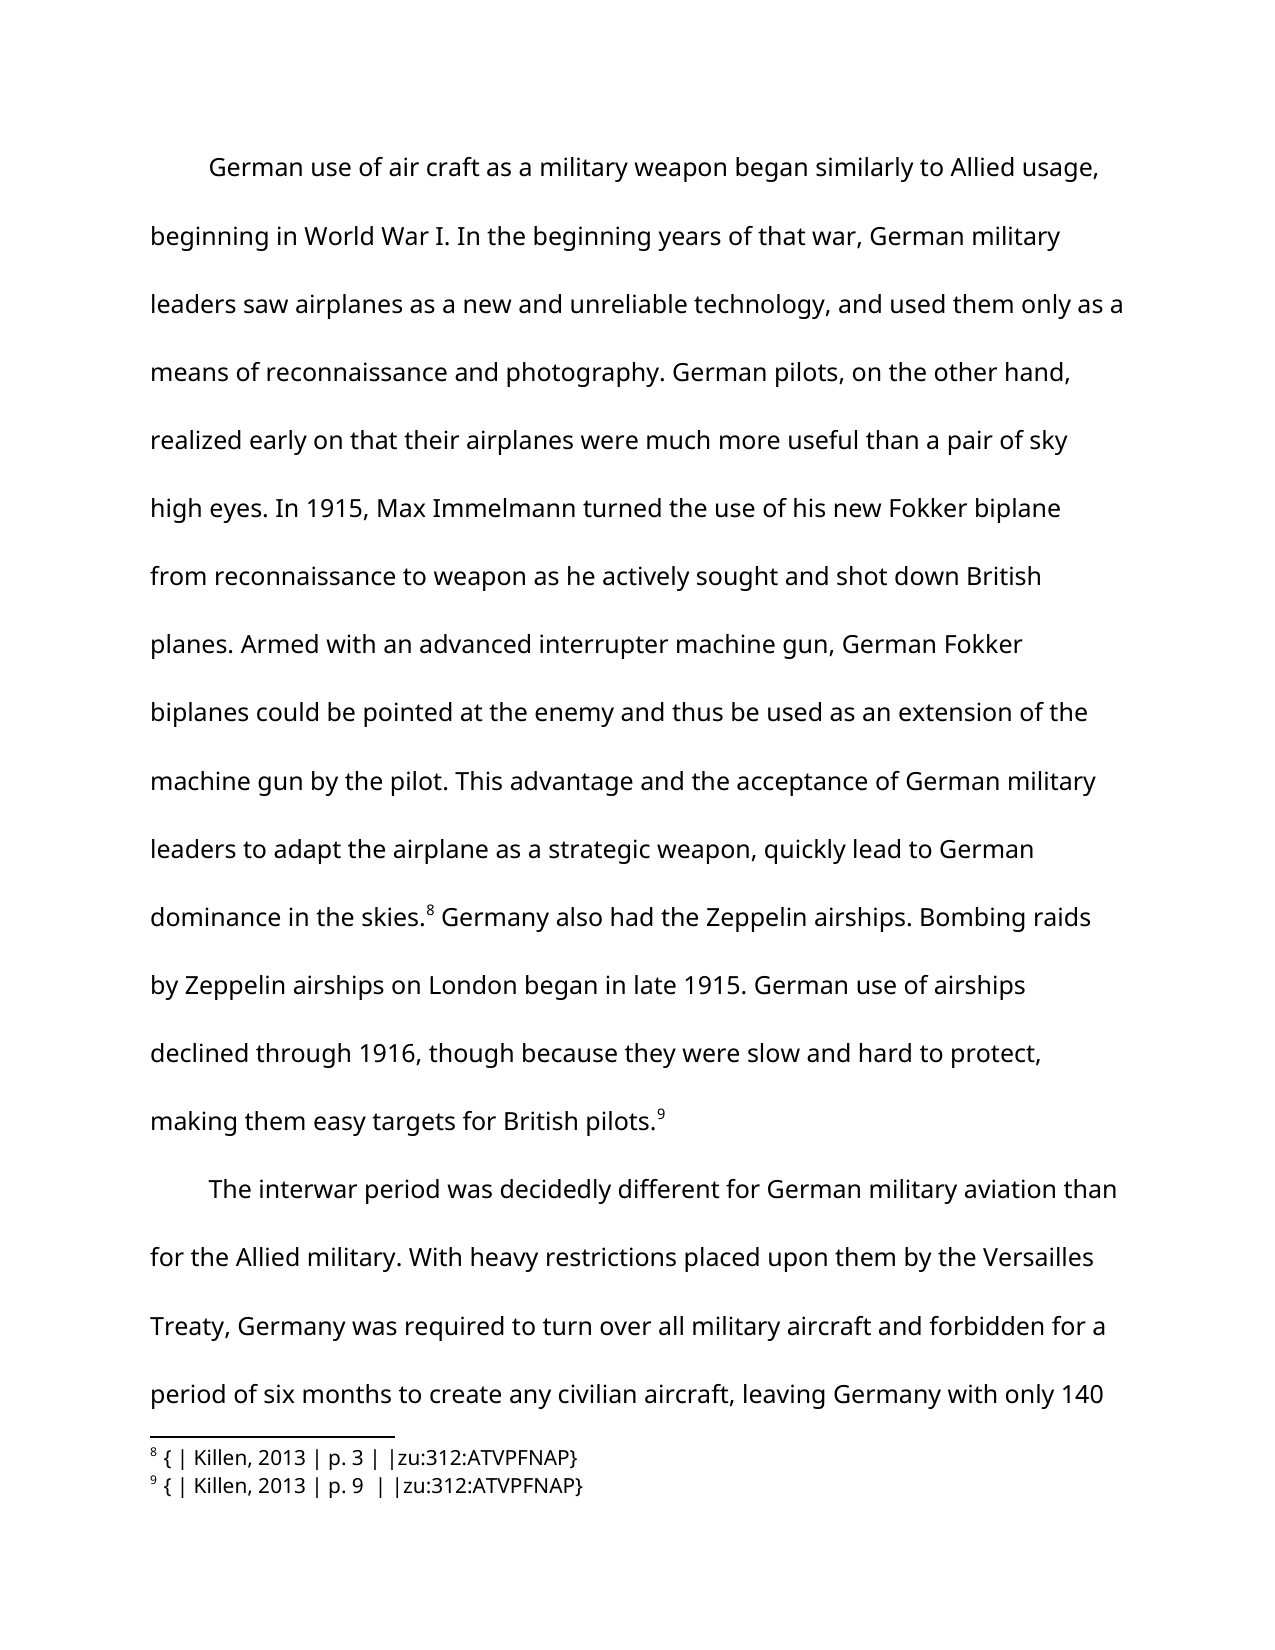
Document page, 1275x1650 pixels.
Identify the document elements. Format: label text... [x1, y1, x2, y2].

text German use of air craft as a military weapon began similarly to Allied usage, beginning in World War I. In the beginning years of that war, German military leaders saw airplanes as a new and unreliable technology, and used them only as a means of reconnaissance and photography. German pilots, on the other hand, realized early on that their airplanes were much more useful than a pair of sky high eyes. In 1915, Max Immelmann turned the use of his new Fokker biplane from reconnaissance to weapon as he actively sought and shot down British planes. Armed with an advanced interrupter machine gun, German Fokker biplanes could be pointed at the enemy and thus be used as an extension of the machine gun by the pilot. This advantage and the acceptance of German military leaders to adapt the airplane as a strategic weapon, quickly lead to German dominance in the skies. Germany also had the Zeppelin airships. Bombing raids by Zeppelin airships on London began in late 1915. German use of airships declined through 1916, though because they were slow and hard to protect, making them easy targets for British pilots. [150, 150, 1125, 1138]
text The interwar period was decidedly different for German military aviation than for the Allied military. With heavy restrictions placed upon them by the Versailles Treaty, Germany was required to turn over all military aircraft and forbidden for a period of six months to create any civilian aircraft, leaving Germany with only 140 [150, 1172, 1125, 1410]
text { | Killen, 2013 | p. 9 | |zu:312:ATVPFNAP} [150, 1472, 1125, 1500]
text { | Killen, 2013 | p. 3 | |zu:312:ATVPFNAP} [150, 1443, 1125, 1472]
